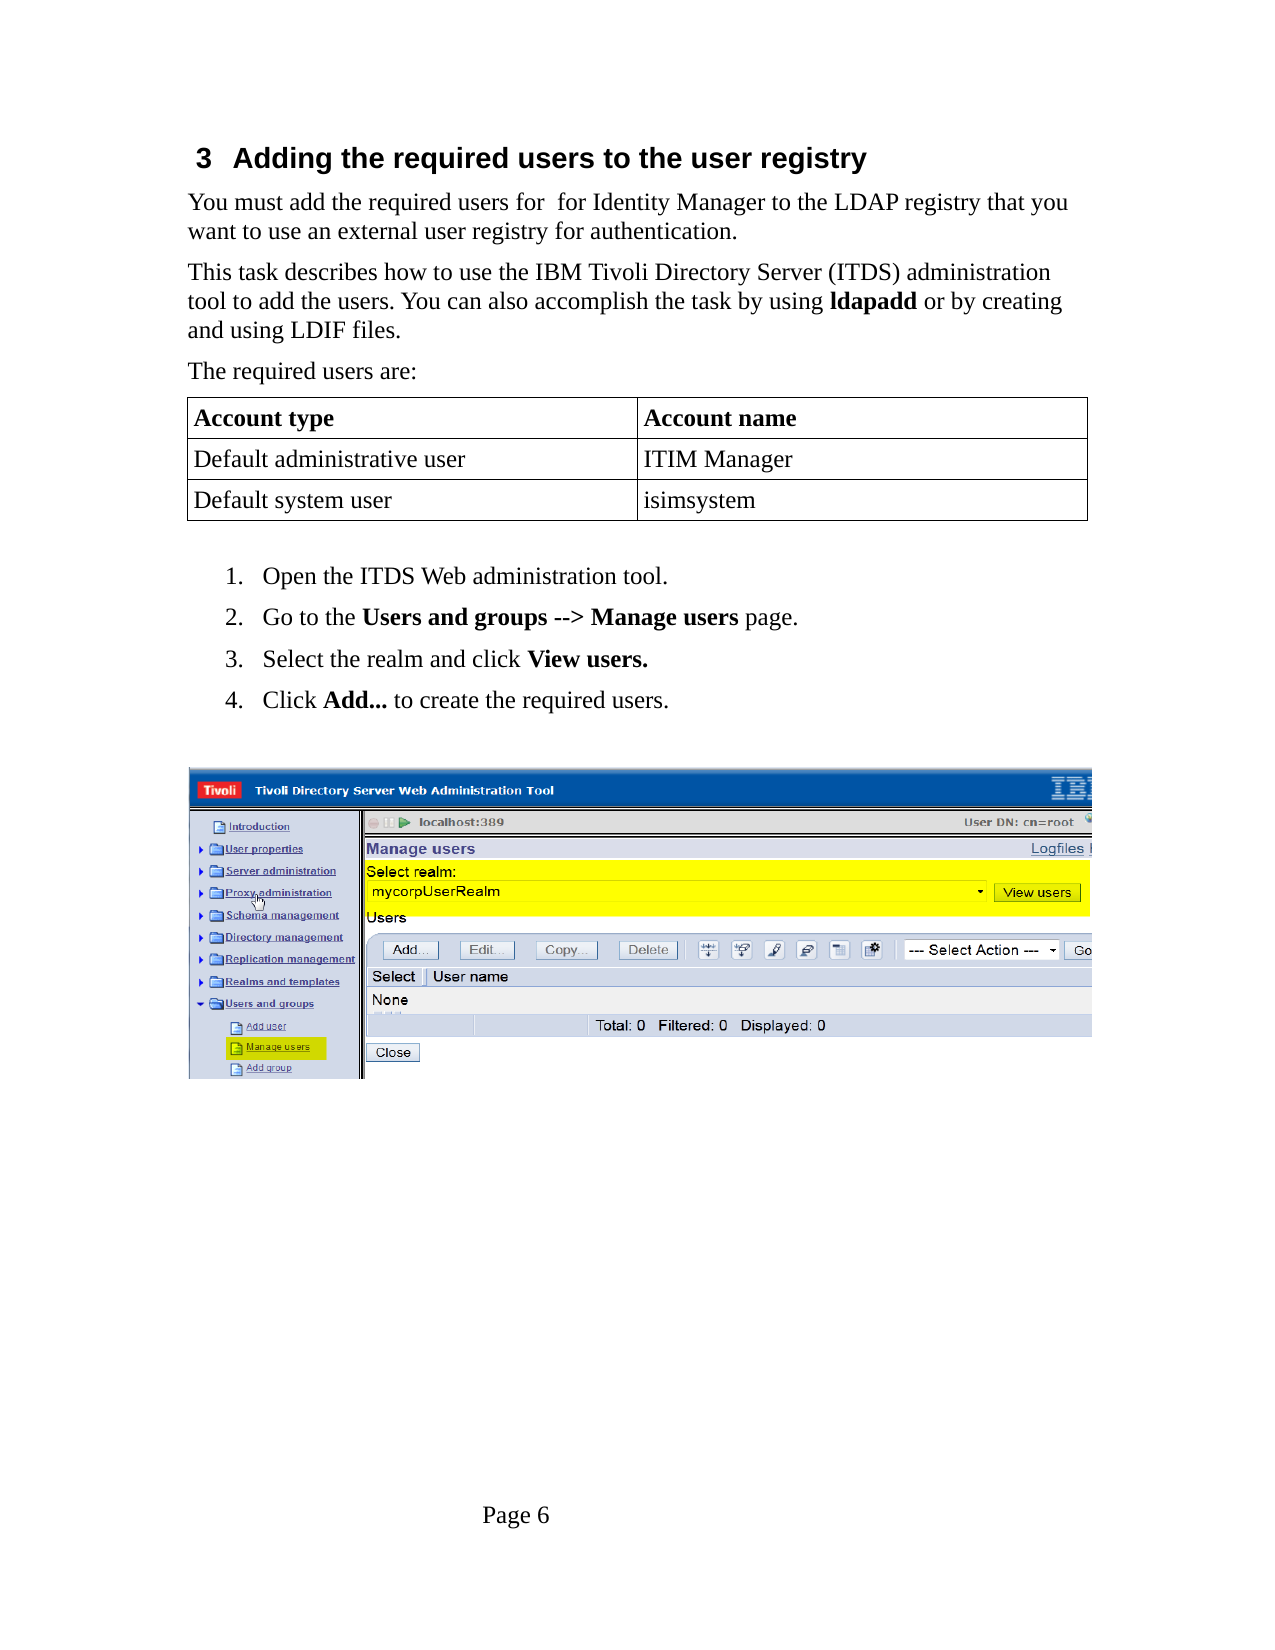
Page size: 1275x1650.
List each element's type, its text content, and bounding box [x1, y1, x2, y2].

list Open the ITDS Web administration tool. [225, 561, 1087, 590]
list Click Add... to create the required users. [225, 685, 1087, 714]
table_cell isimsystem [638, 480, 1087, 519]
table_cell Default administrative user [188, 439, 637, 479]
text The required users are: [187, 356, 1087, 385]
list Go to the Users and groups --> Manage users page. [225, 602, 1087, 631]
text You must add the required users for for Identity Manager to the LDAP registry that you want to use an external user registry for authentication. [187, 187, 1087, 245]
table_header Account type [188, 398, 637, 438]
table_cell ITIM Manager [638, 439, 1087, 479]
text This task describes how to use the IBM Tivoli Directory Server (ITDS) administration tool to add the users. You can also accomplish the task by using ldapadd or by creating and using LDIF files. [187, 257, 1087, 343]
subtitle Adding the required users to the user registry [187, 141, 1087, 175]
table_header Account name [638, 398, 1087, 438]
table_cell Default system user [188, 480, 637, 519]
list Select the realm and click View users. [225, 644, 1087, 672]
